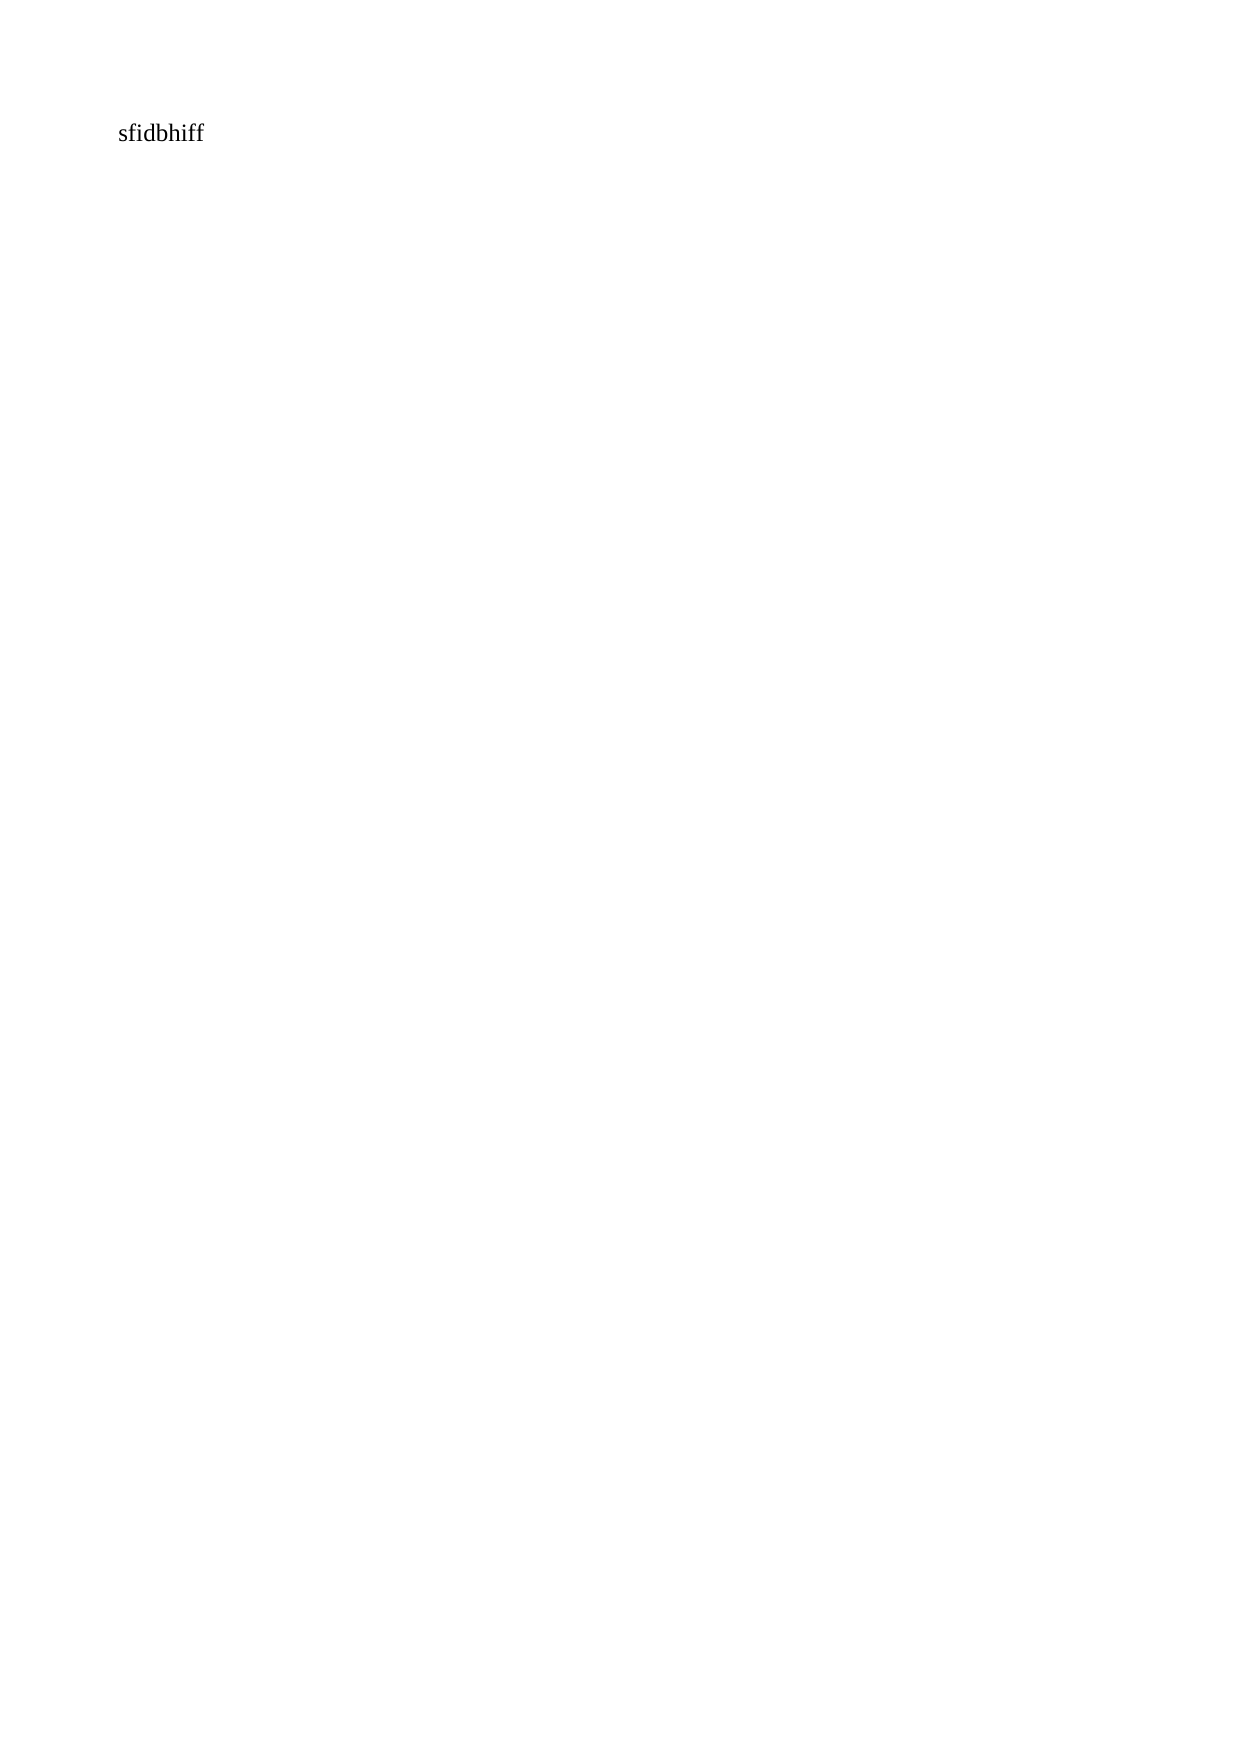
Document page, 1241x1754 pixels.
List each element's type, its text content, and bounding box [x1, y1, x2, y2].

text sfidbhiff [118, 118, 1122, 147]
